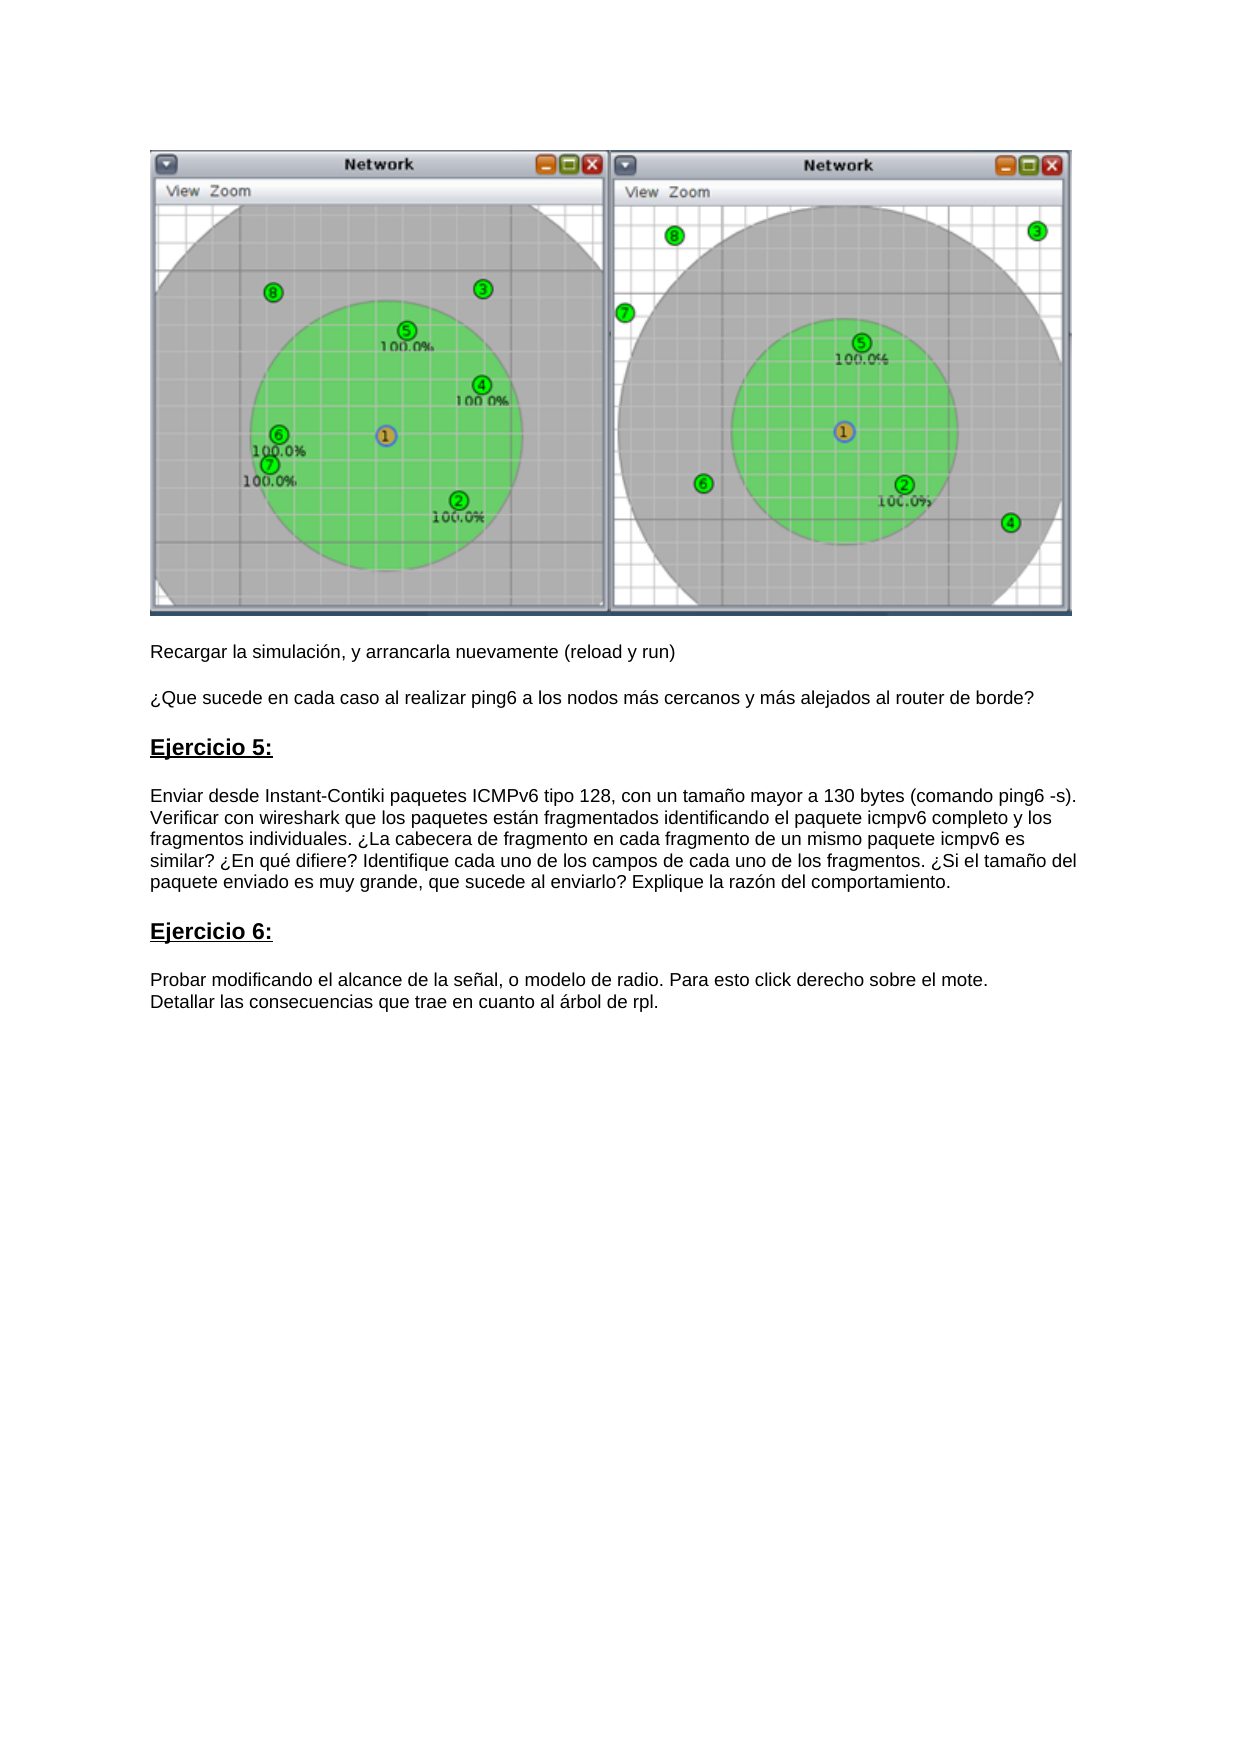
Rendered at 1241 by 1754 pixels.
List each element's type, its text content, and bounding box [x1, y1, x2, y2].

text Ejercicio 5: [150, 734, 1090, 760]
text Enviar desde Instant-Contiki paquetes ICMPv6 tipo 128, con un tamaño mayor a 130 bytes (comando ping6 -s). Verificar con wireshark que los paquetes están fragmentados identificando el paquete icmpv6 completo y los fragmentos individuales. ¿La cabecera de fragmento en cada fragmento de un mismo paquete icmpv6 es similar? ¿En qué difiere? Identifique cada uno de los campos de cada uno de los fragmentos. ¿Si el tamaño del paquete enviado es muy grande, que sucede al enviarlo? Explique la razón del comportamiento. [150, 785, 1090, 893]
text ¿Que sucede en cada caso al realizar ping6 a los nodos más cercanos y más alejados al router de borde? [150, 687, 1090, 709]
picture [150, 150, 1072, 616]
text Ejercicio 6: [150, 918, 1090, 944]
text Probar modificando el alcance de la señal, o modelo de radio. Para esto click derecho sobre el mote. Detallar las consecuencias que trae en cuanto al árbol de rpl. [150, 969, 1090, 1012]
text Recargar la simulación, y arrancarla nuevamente (reload y run) [150, 641, 1090, 662]
